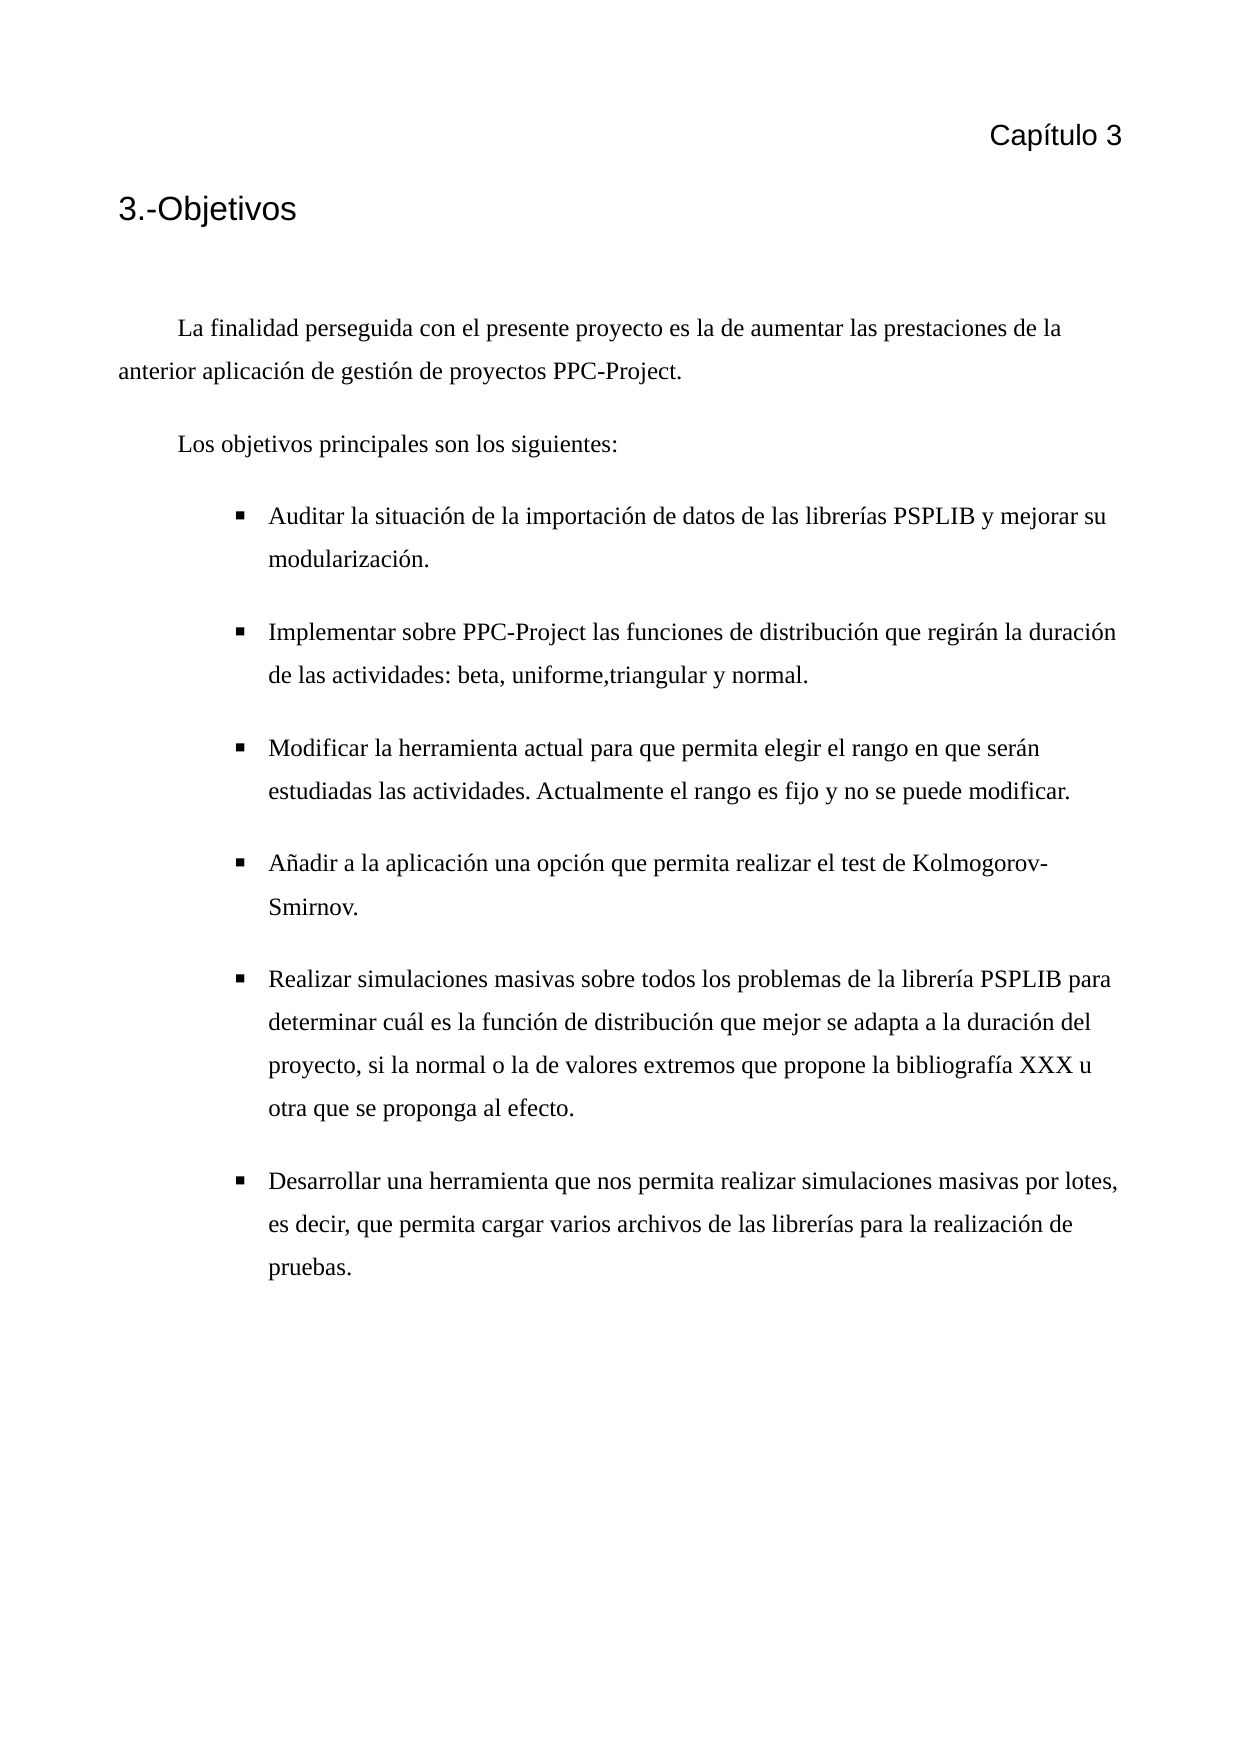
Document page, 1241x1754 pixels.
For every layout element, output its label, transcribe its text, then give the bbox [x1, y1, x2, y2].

list Modificar la herramienta actual para que permita elegir el rango en que serán estudiadas las actividades. Actualmente el rango es fijo y no se puede modificar. [231, 733, 1122, 804]
text Los objetivos principales son los siguientes: [118, 429, 1122, 457]
list Desarrollar una herramienta que nos permita realizar simulaciones masivas por lotes, es decir, que permita cargar varios archivos de las librerías para la realización de pruebas. [231, 1166, 1122, 1281]
list Auditar la situación de la importación de datos de las librerías PSPLIB y mejorar su modularización. [231, 501, 1122, 573]
list Implementar sobre PPC-Project las funciones de distribución que regirán la duración de las actividades: beta, uniforme,triangular y normal. [231, 617, 1122, 689]
subtitle 3.-Objetivos [118, 189, 1122, 228]
list Añadir a la aplicación una opción que permita realizar el test de Kolmogorov-Smirnov. [231, 848, 1122, 920]
text La finalidad perseguida con el presente proyecto es la de aumentar las prestaciones de la anterior aplicación de gestión de proyectos PPC-Project. [118, 313, 1122, 385]
list Realizar simulaciones masivas sobre todos los problemas de la librería PSPLIB para determinar cuál es la función de distribución que mejor se adapta a la duración del proyecto, si la normal o la de valores extremos que propone la bibliografía XXX u otra que se proponga al efecto. [231, 964, 1122, 1122]
subtitle Capítulo 3 [118, 118, 1122, 152]
